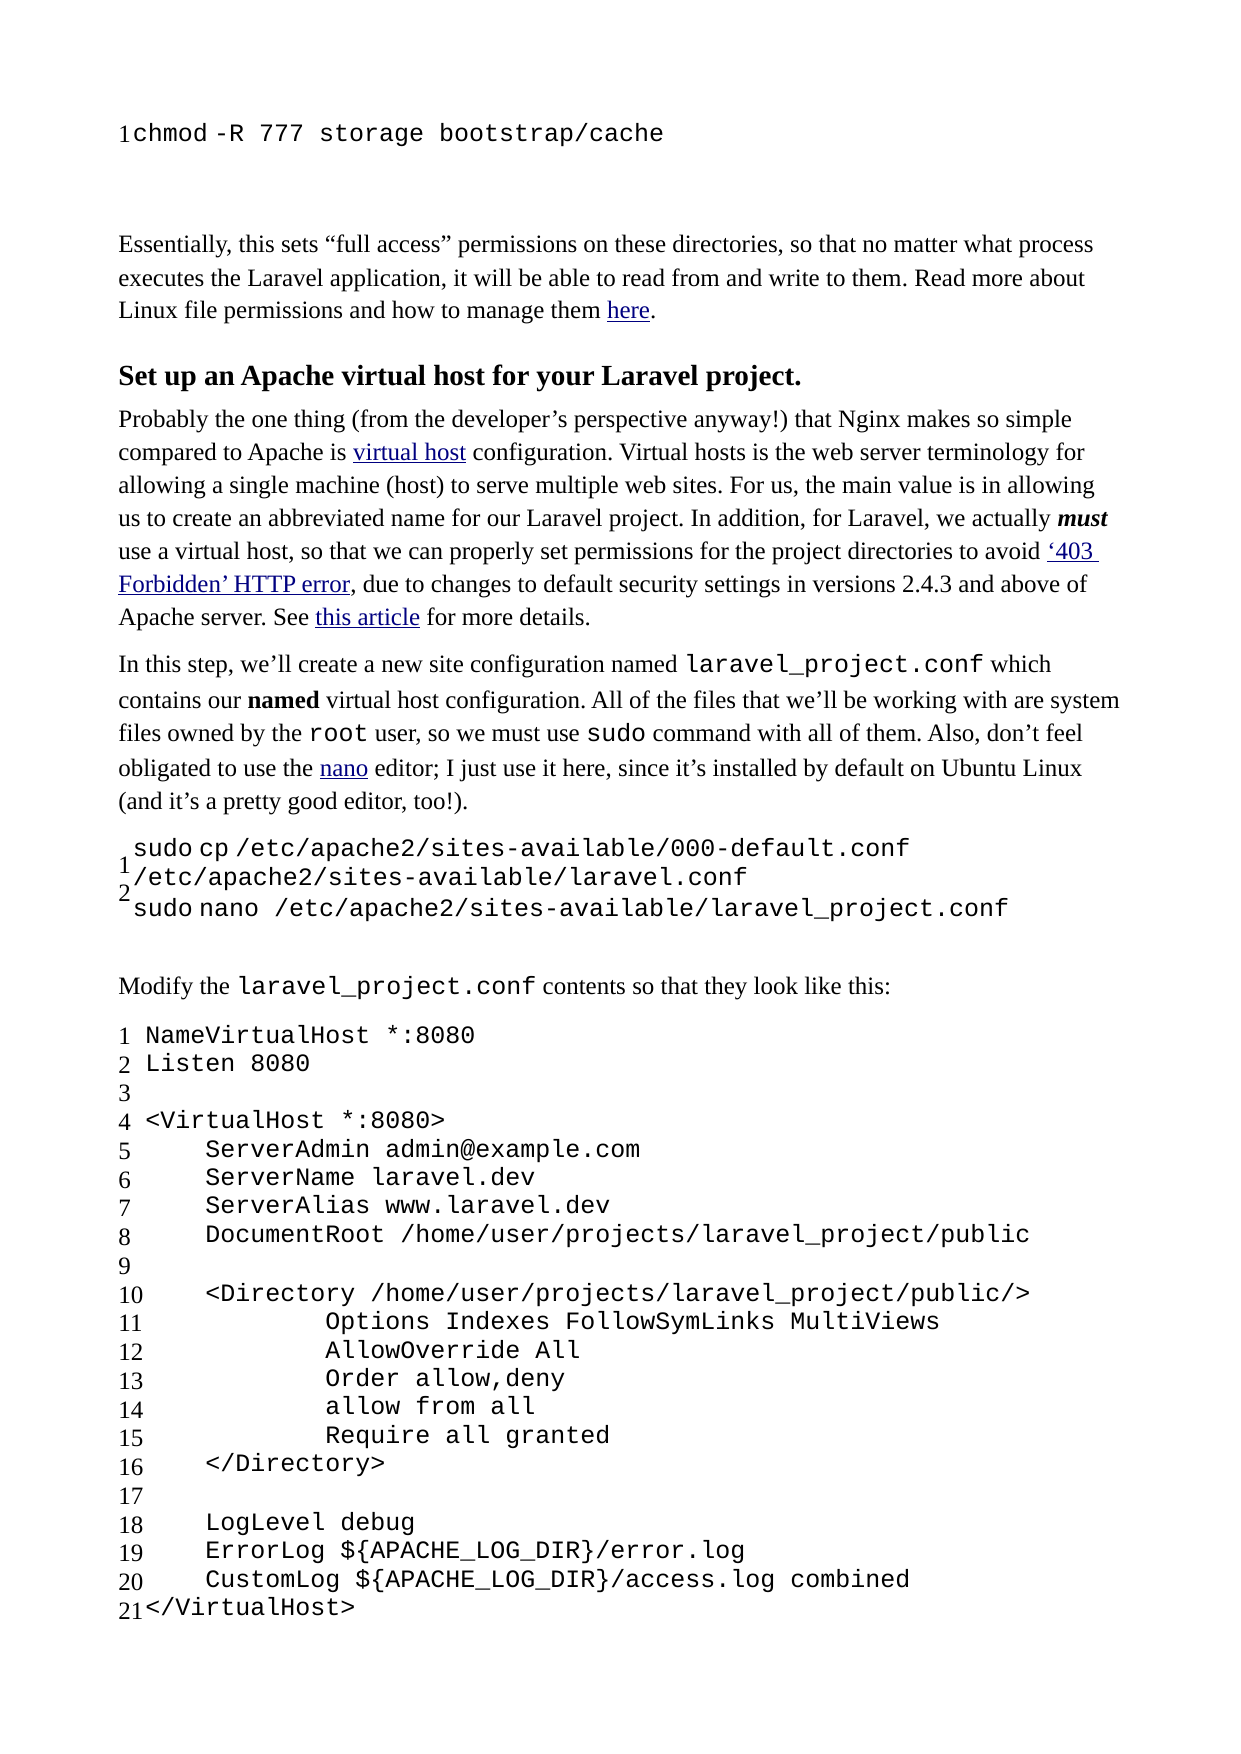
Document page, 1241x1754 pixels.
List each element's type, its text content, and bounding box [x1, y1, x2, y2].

subtitle Set up an Apache virtual host for your Laravel project. [118, 358, 1122, 391]
table_header 1 2 [118, 834, 133, 923]
table_header 1 [118, 118, 133, 149]
text Essentially, this sets “full access” permissions on these directories, so that no matter what process executes the Laravel application, it will be able to read from and write to them. Read more about Linux file permissions and how to manage them here. [118, 197, 1212, 324]
table_header sudo cp /etc/apache2/sites-available/000-default.conf /etc/apache2/sites-available/laravel.conf sudo nano /etc/apache2/sites-available/laravel_project.conf [133, 834, 1122, 923]
text In this step, we’ll create a new site configuration named laravel_project.conf which contains our named virtual host configuration. All of the files that we’ll be working with are system files owned by the root user, so we must use sudo command with all of them. Also, don’t feel obligated to use the nano editor; I just use it here, since it’s installed by default on Ubuntu Linux (and it’s a pretty good editor, too!). [118, 649, 1122, 814]
text Modify the laravel_project.conf contents so that they look like this: [118, 971, 1122, 1002]
table_header NameVirtualHost *:8080 Listen 8080 <VirtualHost *:8080> ServerAdmin admin@example.com ServerName laravel.dev ServerAlias www.laravel.dev DocumentRoot /home/user/projects/laravel_project/public <Directory /home/user/projects/laravel_project/public/> Options Indexes FollowSymLinks MultiViews AllowOverride All Order allow,deny allow from all Require all granted </Directory> LogLevel debug ErrorLog ${APACHE_LOG_DIR}/error.log CustomLog ${APACHE_LOG_DIR}/access.log combined </VirtualHost> [145, 1021, 1043, 1625]
text Probably the one thing (from the developer’s perspective anyway!) that Nginx makes so simple compared to Apache is virtual host configuration. Virtual hosts is the web server terminology for allowing a single machine (host) to serve multiple web sites. For us, the main value is in allowing us to create an abbreviated name for our Laravel project. In addition, for Laravel, we actually must use a virtual host, so that we can properly set permissions for the project directories to avoid ‘403 Forbidden’ HTTP error, due to changes to default security settings in versions 2.4.3 and above of Apache server. See this article for more details. [118, 404, 1122, 631]
table_header 1 2 3 4 5 6 7 8 9 10 11 12 13 14 15 16 17 18 19 20 21 [118, 1021, 145, 1625]
table_header chmod -R 777 storage bootstrap/cache [133, 118, 672, 149]
